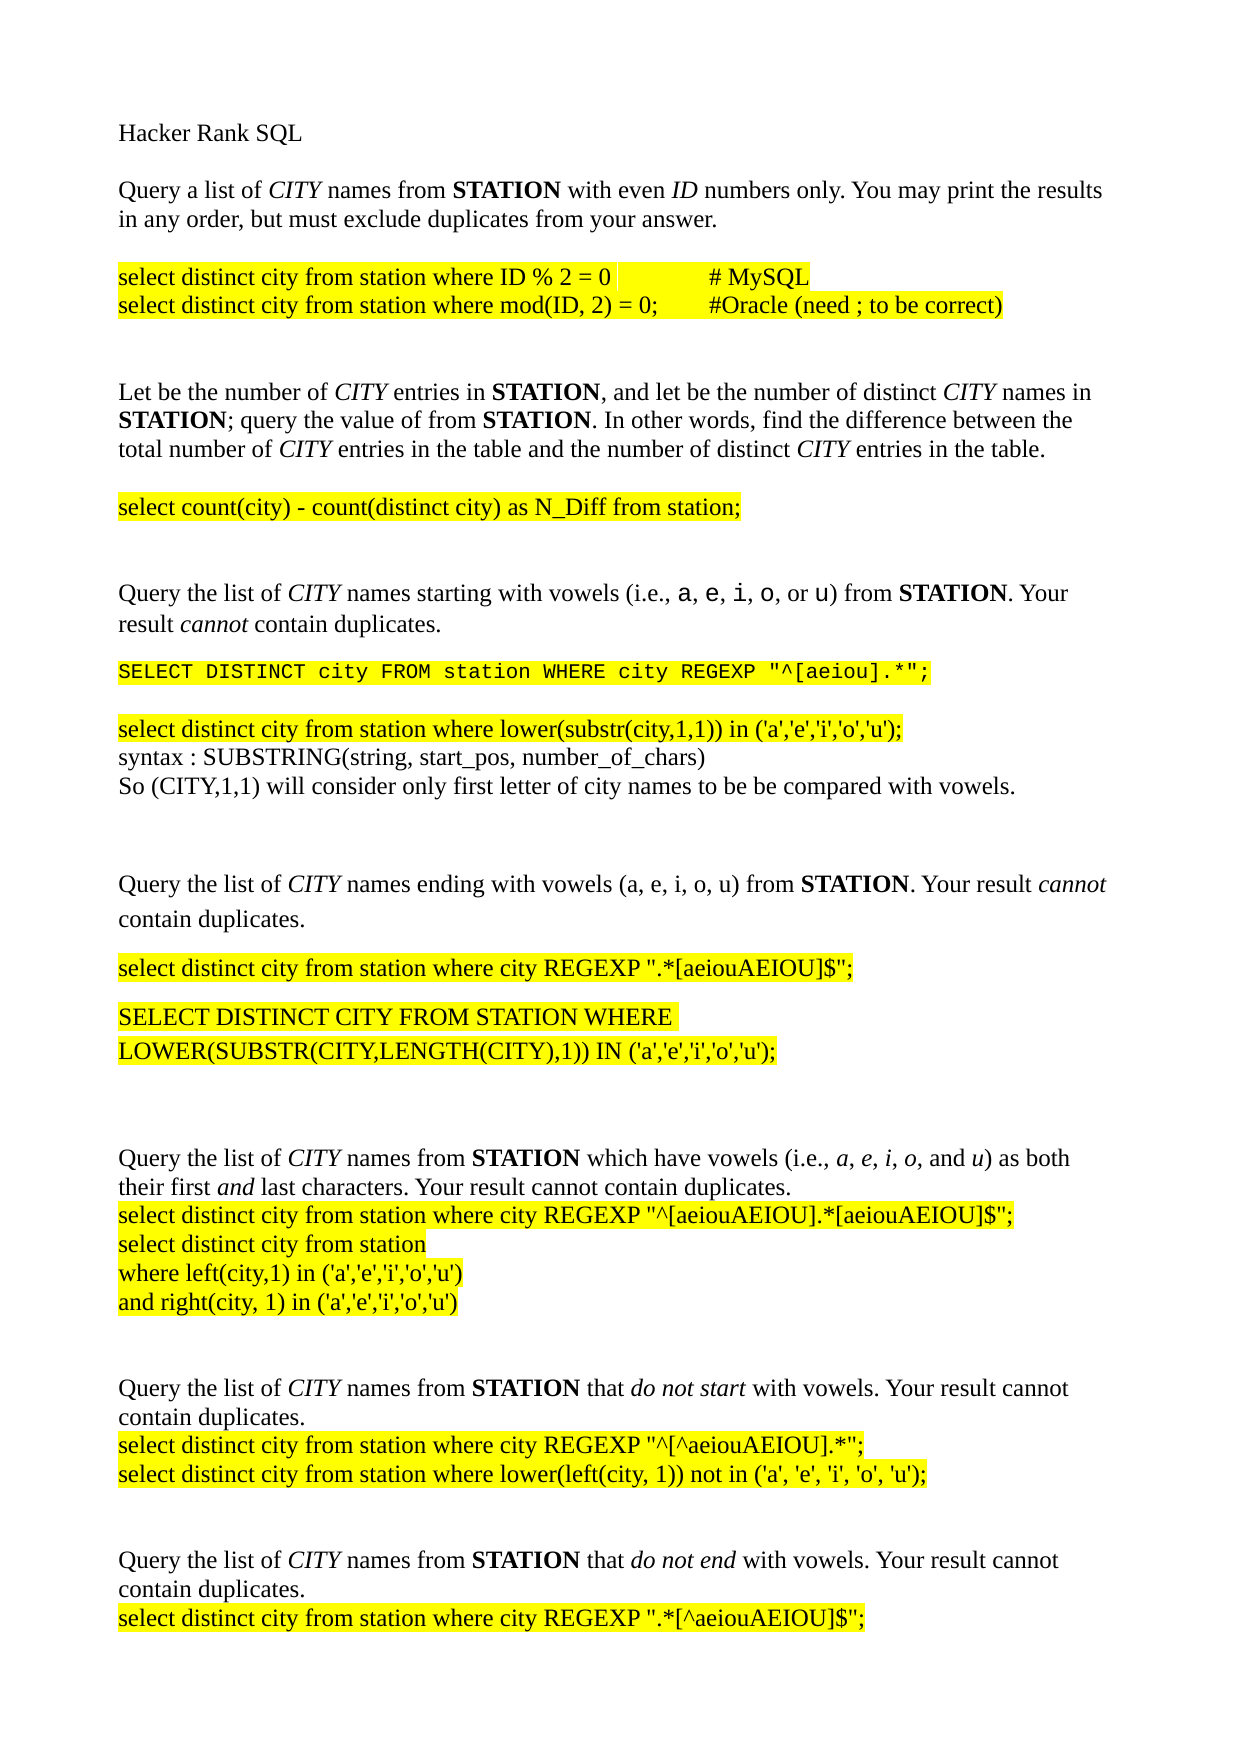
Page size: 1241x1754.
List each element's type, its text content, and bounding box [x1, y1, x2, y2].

text So (CITY,1,1) will consider only first letter of city names to be be compared with vowels. [118, 771, 1122, 800]
text select distinct city from station where city REGEXP ".*[^aeiouAEIOU]$"; [118, 1603, 1122, 1632]
text select distinct city from station where city REGEXP "^[aeiouAEIOU].*[aeiouAEIOU]$"; [118, 1201, 1122, 1229]
text select distinct city from station where lower(substr(city,1,1)) in ('a','e','i','o','u'); [118, 714, 1122, 742]
text Query the list of CITY names ending with vowels (a, e, i, o, u) from STATION. Your result cannot contain duplicates. [118, 869, 1122, 933]
text Query the list of CITY names starting with vowels (i.e., a, e, i, o, or u) from STATION. Your result cannot contain duplicates. [118, 578, 1122, 638]
text where left(city,1) in ('a','e','i','o','u') [118, 1258, 1122, 1287]
text select distinct city from station where city REGEXP "^[^aeiouAEIOU].*"; [118, 1431, 1122, 1459]
text select distinct city from station where ID % 2 = 0 # MySQL [118, 262, 1122, 291]
text Query the list of CITY names from STATION that do not start with vowels. Your result cannot contain duplicates. [118, 1373, 1122, 1431]
text select distinct city from station [118, 1229, 1122, 1258]
text Query the list of CITY names from STATION which have vowels (i.e., a, e, i, o, and u) as both their first and last characters. Your result cannot contain duplicates. [118, 1143, 1122, 1201]
text select distinct city from station where city REGEXP ".*[aeiouAEIOU]$"; [118, 953, 1122, 982]
text Hacker Rank SQL [118, 118, 1122, 147]
text SELECT DISTINCT city FROM station WHERE city REGEXP "^[aeiou].*"; [118, 661, 1122, 685]
text and right(city, 1) in ('a','e','i','o','u') [118, 1287, 1122, 1316]
text SELECT DISTINCT CITY FROM STATION WHERE LOWER(SUBSTR(CITY,LENGTH(CITY),1)) IN ('a','e','i','o','u'); [118, 1002, 1122, 1065]
text Query a list of CITY names from STATION with even ID numbers only. You may print the results in any order, but must exclude duplicates from your answer. [118, 176, 1122, 233]
text select distinct city from station where mod(ID, 2) = 0; #Oracle (need ; to be correct) [118, 291, 1122, 319]
text syntax : SUBSTRING(string, start_pos, number_of_chars) [118, 742, 1122, 771]
text select count(city) - count(distinct city) as N_Diff from station; [118, 492, 1122, 521]
text Let be the number of CITY entries in STATION, and let be the number of distinct CITY names in STATION; query the value of from STATION. In other words, find the difference between the total number of CITY entries in the table and the number of distinct CITY entries in the table. [118, 377, 1122, 463]
text Query the list of CITY names from STATION that do not end with vowels. Your result cannot contain duplicates. [118, 1546, 1122, 1603]
text select distinct city from station where lower(left(city, 1)) not in ('a', 'e', 'i', 'o', 'u'); [118, 1459, 1122, 1488]
